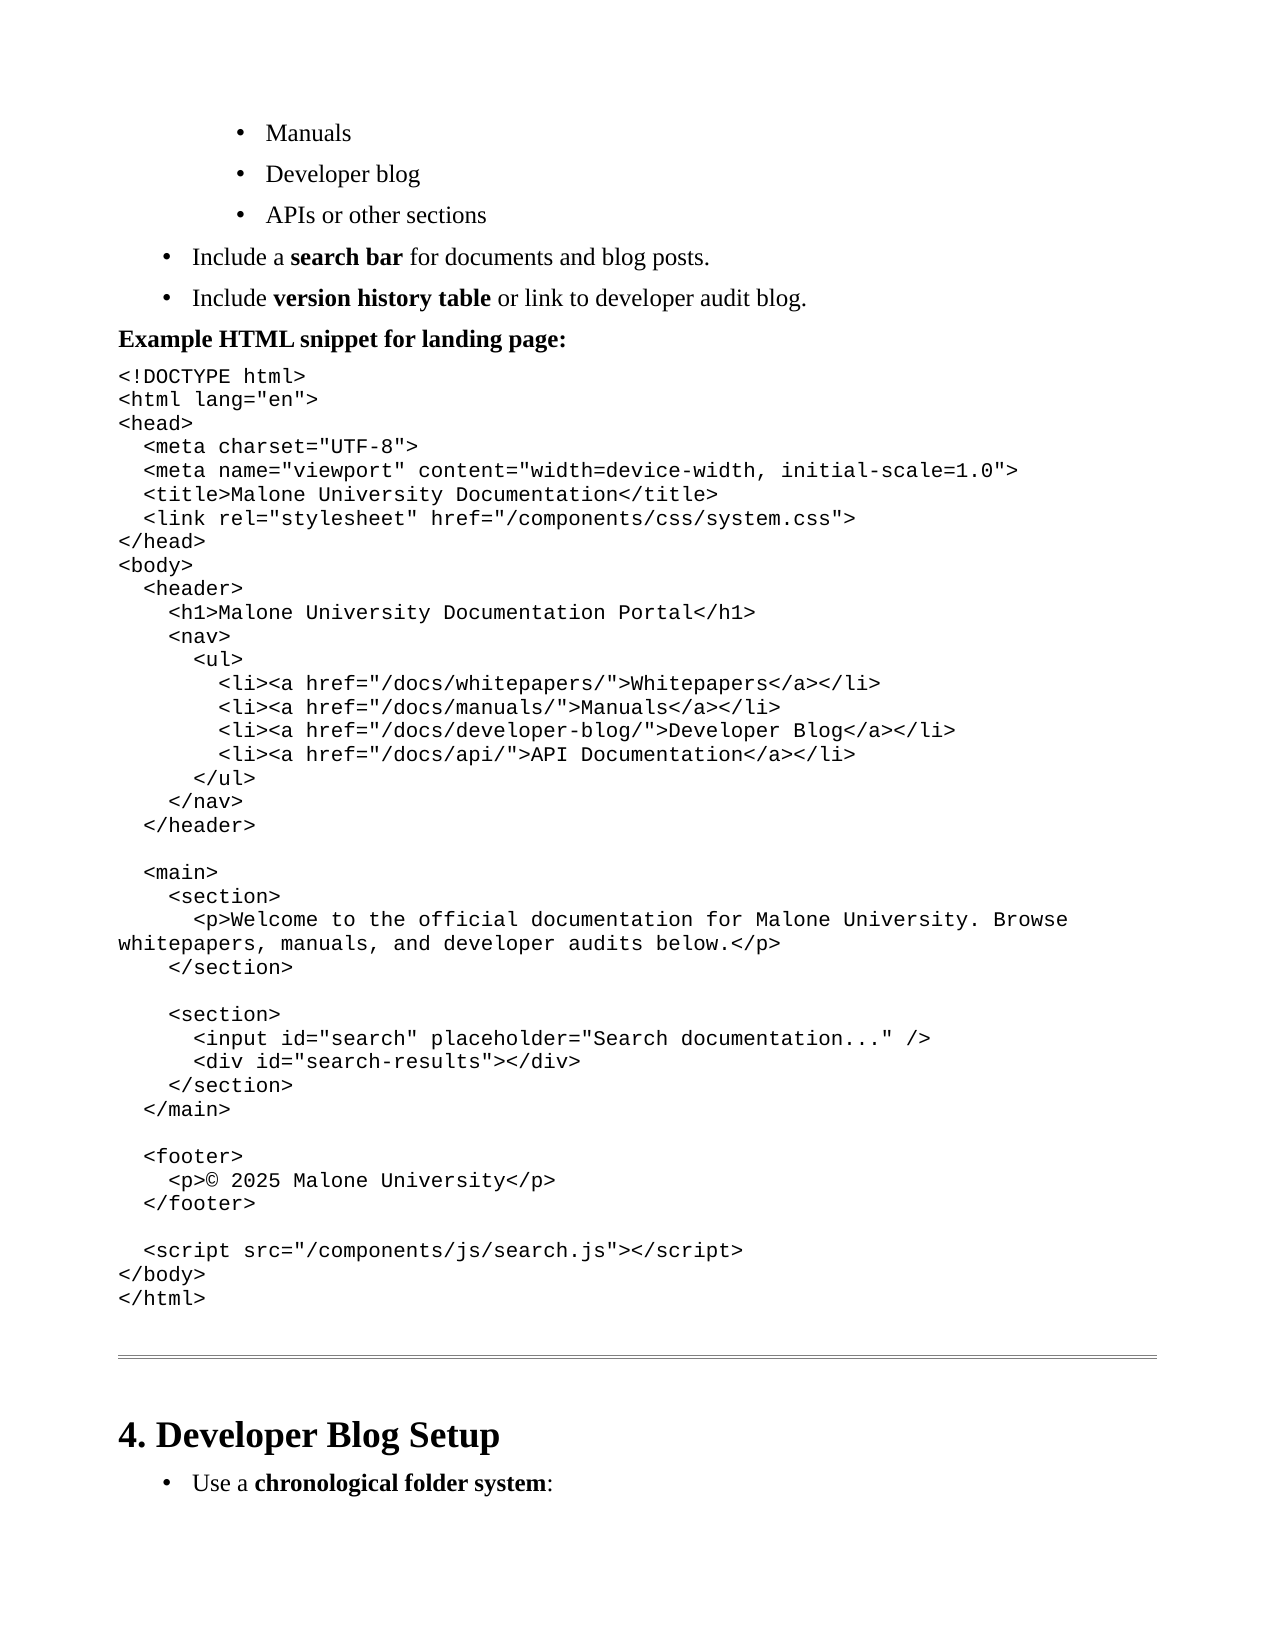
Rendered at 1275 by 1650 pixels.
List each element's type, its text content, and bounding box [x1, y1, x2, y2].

text <h1>Malone University Documentation Portal</h1> [118, 602, 1157, 626]
text Example HTML snippet for landing page: [118, 324, 1157, 353]
subtitle 4. Developer Blog Setup [118, 1412, 1157, 1455]
text <meta charset="UTF-8"> [118, 437, 1157, 460]
text <p>© 2025 Malone University</p> [118, 1169, 1157, 1193]
text </body> [118, 1264, 1157, 1288]
text <li><a href="/docs/developer-blog/">Developer Blog</a></li> [118, 720, 1157, 744]
text <p>Welcome to the official documentation for Malone University. Browse whitepapers, manuals, and developer audits below.</p> [118, 909, 1157, 957]
text <section> [118, 1004, 1157, 1028]
text </nav> [118, 791, 1157, 815]
list Use a chronological folder system: [162, 1468, 1157, 1496]
text </footer> [118, 1193, 1157, 1217]
text <ul> [118, 649, 1157, 673]
text <title>Malone University Documentation</title> [118, 484, 1157, 507]
text </ul> [118, 768, 1157, 791]
text <div id="search-results"></div> [118, 1051, 1157, 1075]
list Include a search bar for documents and blog posts. [162, 242, 1157, 271]
text <body> [118, 555, 1157, 578]
list Manuals [236, 118, 1157, 147]
text <section> [118, 886, 1157, 909]
list Developer blog [236, 159, 1157, 188]
text </section> [118, 957, 1157, 980]
text <footer> [118, 1146, 1157, 1169]
text </main> [118, 1099, 1157, 1122]
list APIs or other sections [236, 201, 1157, 229]
text <input id="search" placeholder="Search documentation..." /> [118, 1028, 1157, 1051]
text <html lang="en"> [118, 389, 1157, 413]
text <main> [118, 862, 1157, 886]
text <li><a href="/docs/whitepapers/">Whitepapers</a></li> [118, 673, 1157, 697]
text </section> [118, 1075, 1157, 1099]
text </html> [118, 1288, 1157, 1311]
text <nav> [118, 626, 1157, 649]
text </head> [118, 531, 1157, 555]
text <script src="/components/js/search.js"></script> [118, 1241, 1157, 1264]
list Include version history table or link to developer audit blog. [162, 283, 1157, 312]
text <!DOCTYPE html> [118, 366, 1157, 389]
text <li><a href="/docs/manuals/">Manuals</a></li> [118, 697, 1157, 720]
text <meta name="viewport" content="width=device-width, initial-scale=1.0"> [118, 460, 1157, 484]
text <header> [118, 578, 1157, 602]
text <li><a href="/docs/api/">API Documentation</a></li> [118, 744, 1157, 768]
text </header> [118, 815, 1157, 838]
text <link rel="stylesheet" href="/components/css/system.css"> [118, 507, 1157, 531]
text <head> [118, 413, 1157, 437]
